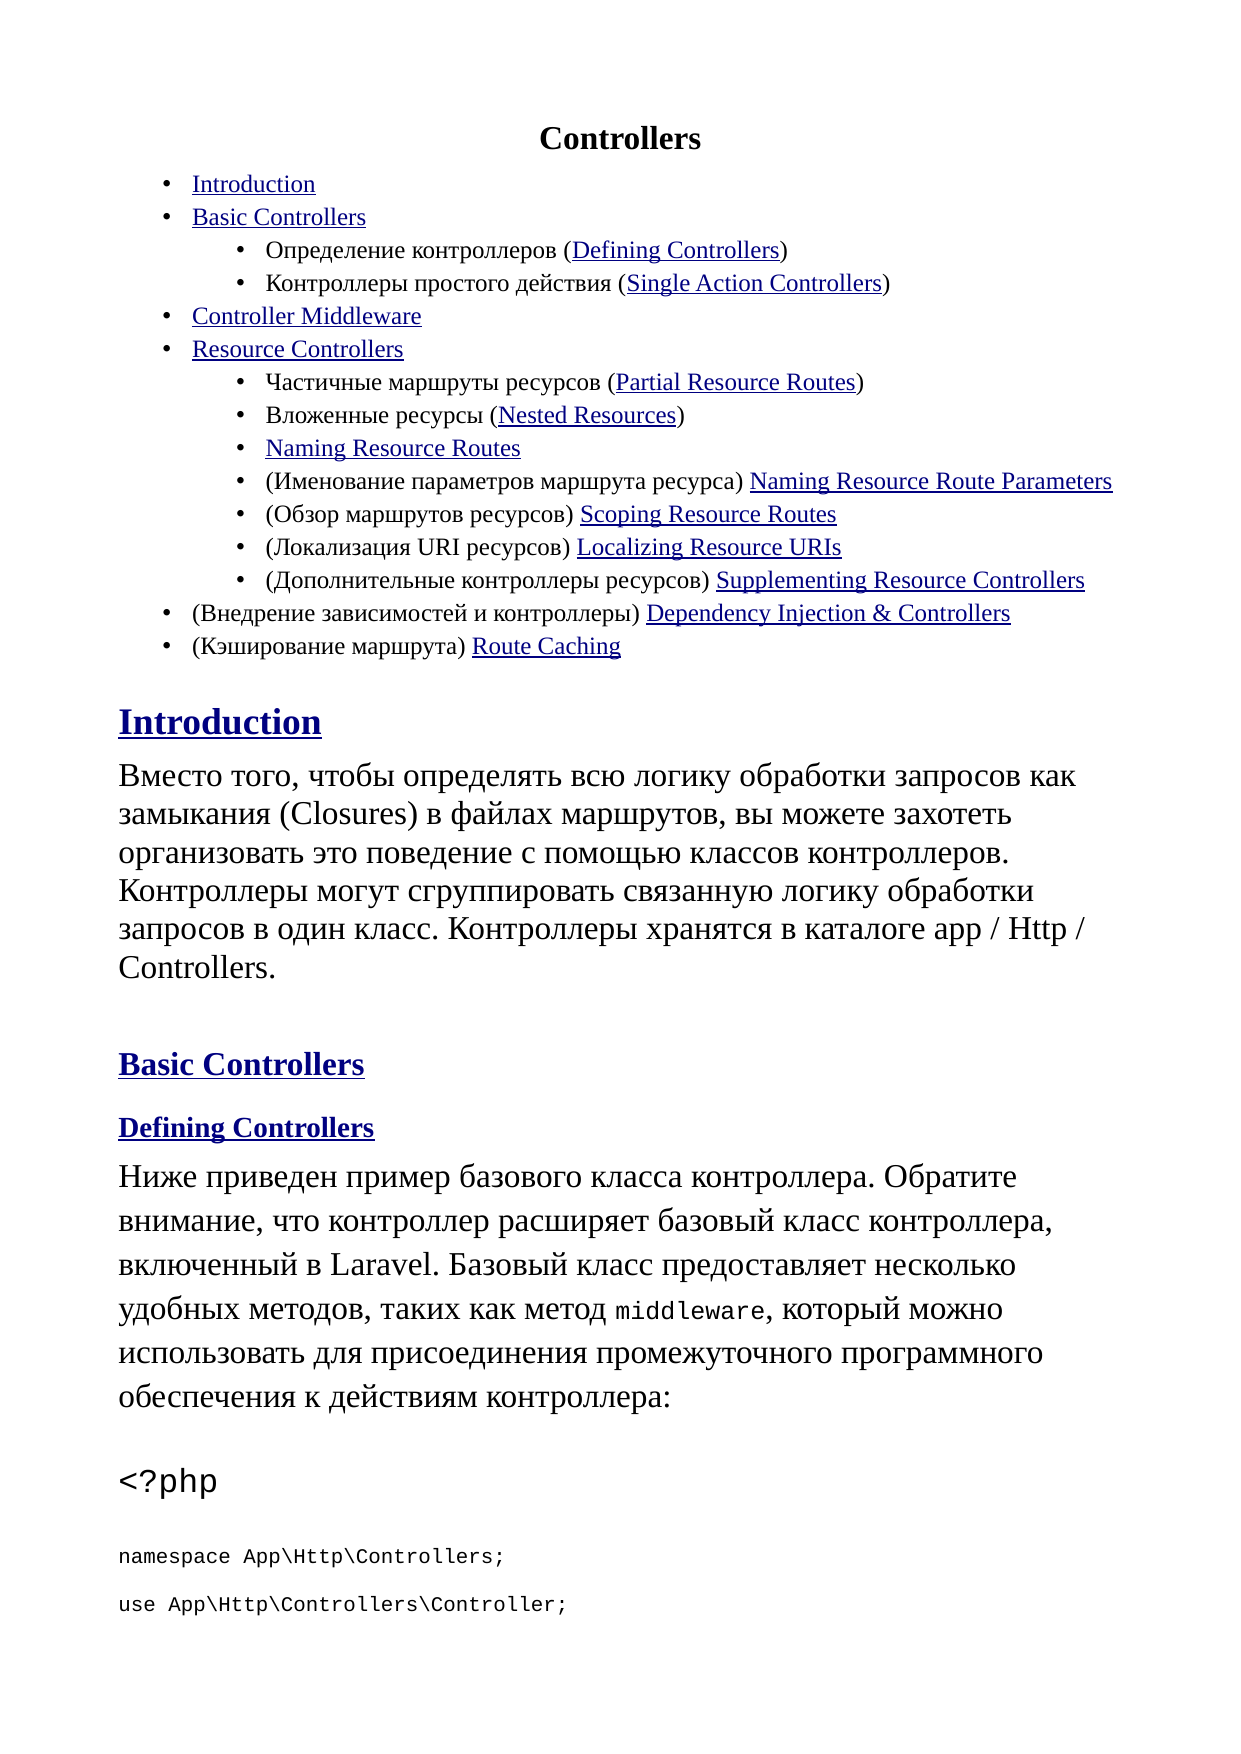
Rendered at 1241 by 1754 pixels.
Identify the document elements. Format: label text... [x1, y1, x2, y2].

list (Обзор маршрутов ресурсов) Scoping Resource Routes [236, 499, 1122, 528]
subtitle Basic Controllers [118, 1044, 1122, 1083]
subtitle Defining Controllers [118, 1110, 1122, 1143]
subtitle Controllers [118, 118, 1122, 156]
list Basic Controllers [162, 202, 1122, 231]
text Ниже приведен пример базового класса контроллера. Обратите внимание, что контроллер расширяет базовый класс контроллера, включенный в Laravel. Базовый класс предоставляет несколько удобных методов, таких как метод middleware, который можно использовать для присоединения промежуточного программного обеспечения к действиям контроллера: <?php [118, 1156, 1122, 1502]
list Controller Middleware [162, 301, 1122, 330]
list Контроллеры простого действия (Single Action Controllers) [236, 268, 1122, 297]
list (Дополнительные контроллеры ресурсов) Supplementing Resource Controllers [236, 565, 1122, 594]
text Вместо того, чтобы определять всю логику обработки запросов как замыкания (Closures) в файлах маршрутов, вы можете захотеть организовать это поведение с помощью классов контроллеров. Контроллеры могут сгруппировать связанную логику обработки запросов в один класс. Контроллеры хранятся в каталоге app / Http / Controllers. [118, 755, 1122, 985]
text use App\Http\Controllers\Controller; [118, 1593, 1122, 1617]
subtitle Introduction [118, 700, 1122, 743]
list (Кэширование маршрута) Route Caching [162, 631, 1122, 660]
list Определение контроллеров (Defining Controllers) [236, 235, 1122, 264]
list (Внедрение зависимостей и контроллеры) Dependency Injection & Controllers [162, 598, 1122, 627]
list (Локализация URI ресурсов) Localizing Resource URIs [236, 532, 1122, 561]
list Вложенные ресурсы (Nested Resources) [236, 400, 1122, 429]
list (Именование параметров маршрута ресурса) Naming Resource Route Parameters [236, 466, 1122, 495]
text namespace App\Http\Controllers; [118, 1546, 1122, 1570]
list Resource Controllers [162, 334, 1122, 363]
list Частичные маршруты ресурсов (Partial Resource Routes) [236, 367, 1122, 396]
list Introduction [162, 169, 1122, 198]
list Naming Resource Routes [236, 433, 1122, 462]
